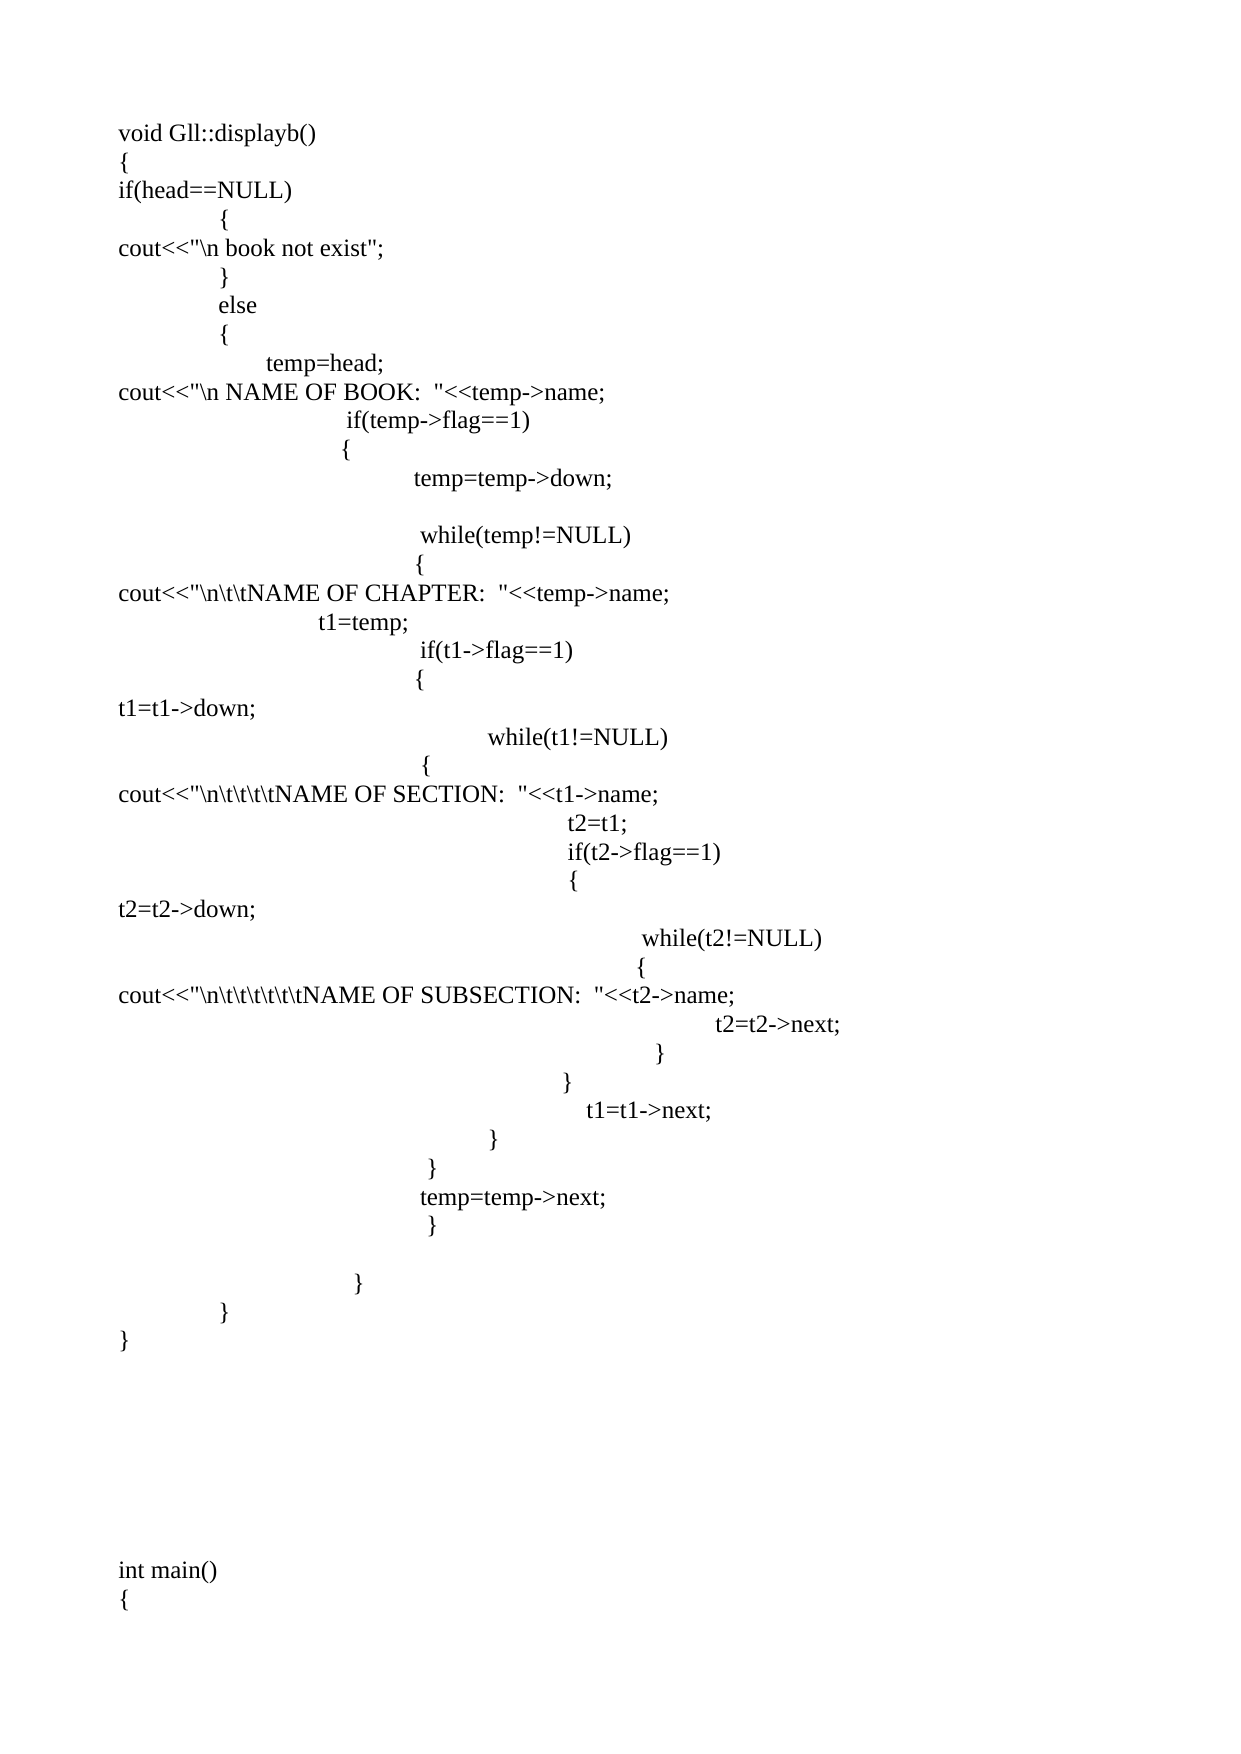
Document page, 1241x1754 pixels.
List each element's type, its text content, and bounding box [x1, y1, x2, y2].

text void Gll::displayb() [118, 118, 1122, 147]
text { [118, 1584, 1122, 1613]
text temp=temp->next; [118, 1182, 1122, 1211]
text { [118, 664, 1122, 693]
text else [118, 291, 1122, 319]
text if(temp->flag==1) [118, 406, 1122, 434]
text cout<<"\n\t\t\t\tNAME OF SECTION: "<<t1->name; [118, 779, 1122, 808]
text } [118, 1153, 1122, 1182]
text } [118, 1326, 1122, 1354]
text { [118, 751, 1122, 779]
text } [118, 262, 1122, 291]
text temp=head; [118, 348, 1122, 377]
text { [118, 147, 1122, 176]
text cout<<"\n\t\tNAME OF CHAPTER: "<<temp->name; [118, 578, 1122, 607]
text t1=t1->next; [118, 1096, 1122, 1124]
text { [118, 204, 1122, 233]
text t1=temp; [118, 607, 1122, 636]
text temp=temp->down; [118, 463, 1122, 492]
text } [118, 1067, 1122, 1096]
text t2=t2->next; [118, 1009, 1122, 1038]
text } [118, 1268, 1122, 1297]
text cout<<"\n book not exist"; [118, 233, 1122, 262]
text t2=t2->down; [118, 894, 1122, 923]
text cout<<"\n NAME OF BOOK: "<<temp->name; [118, 377, 1122, 406]
text t1=t1->down; [118, 693, 1122, 722]
text } [118, 1211, 1122, 1239]
text while(temp!=NULL) [118, 521, 1122, 549]
text { [118, 319, 1122, 348]
text } [118, 1297, 1122, 1326]
text cout<<"\n\t\t\t\t\t\tNAME OF SUBSECTION: "<<t2->name; [118, 981, 1122, 1009]
text } [118, 1124, 1122, 1153]
text while(t2!=NULL) [118, 923, 1122, 952]
text if(t1->flag==1) [118, 636, 1122, 664]
text while(t1!=NULL) [118, 722, 1122, 751]
text if(t2->flag==1) [118, 837, 1122, 866]
text { [118, 549, 1122, 578]
text if(head==NULL) [118, 176, 1122, 204]
text int main() [118, 1556, 1122, 1584]
text { [118, 434, 1122, 463]
text } [118, 1038, 1122, 1067]
text { [118, 866, 1122, 894]
text t2=t1; [118, 808, 1122, 837]
text { [118, 952, 1122, 981]
